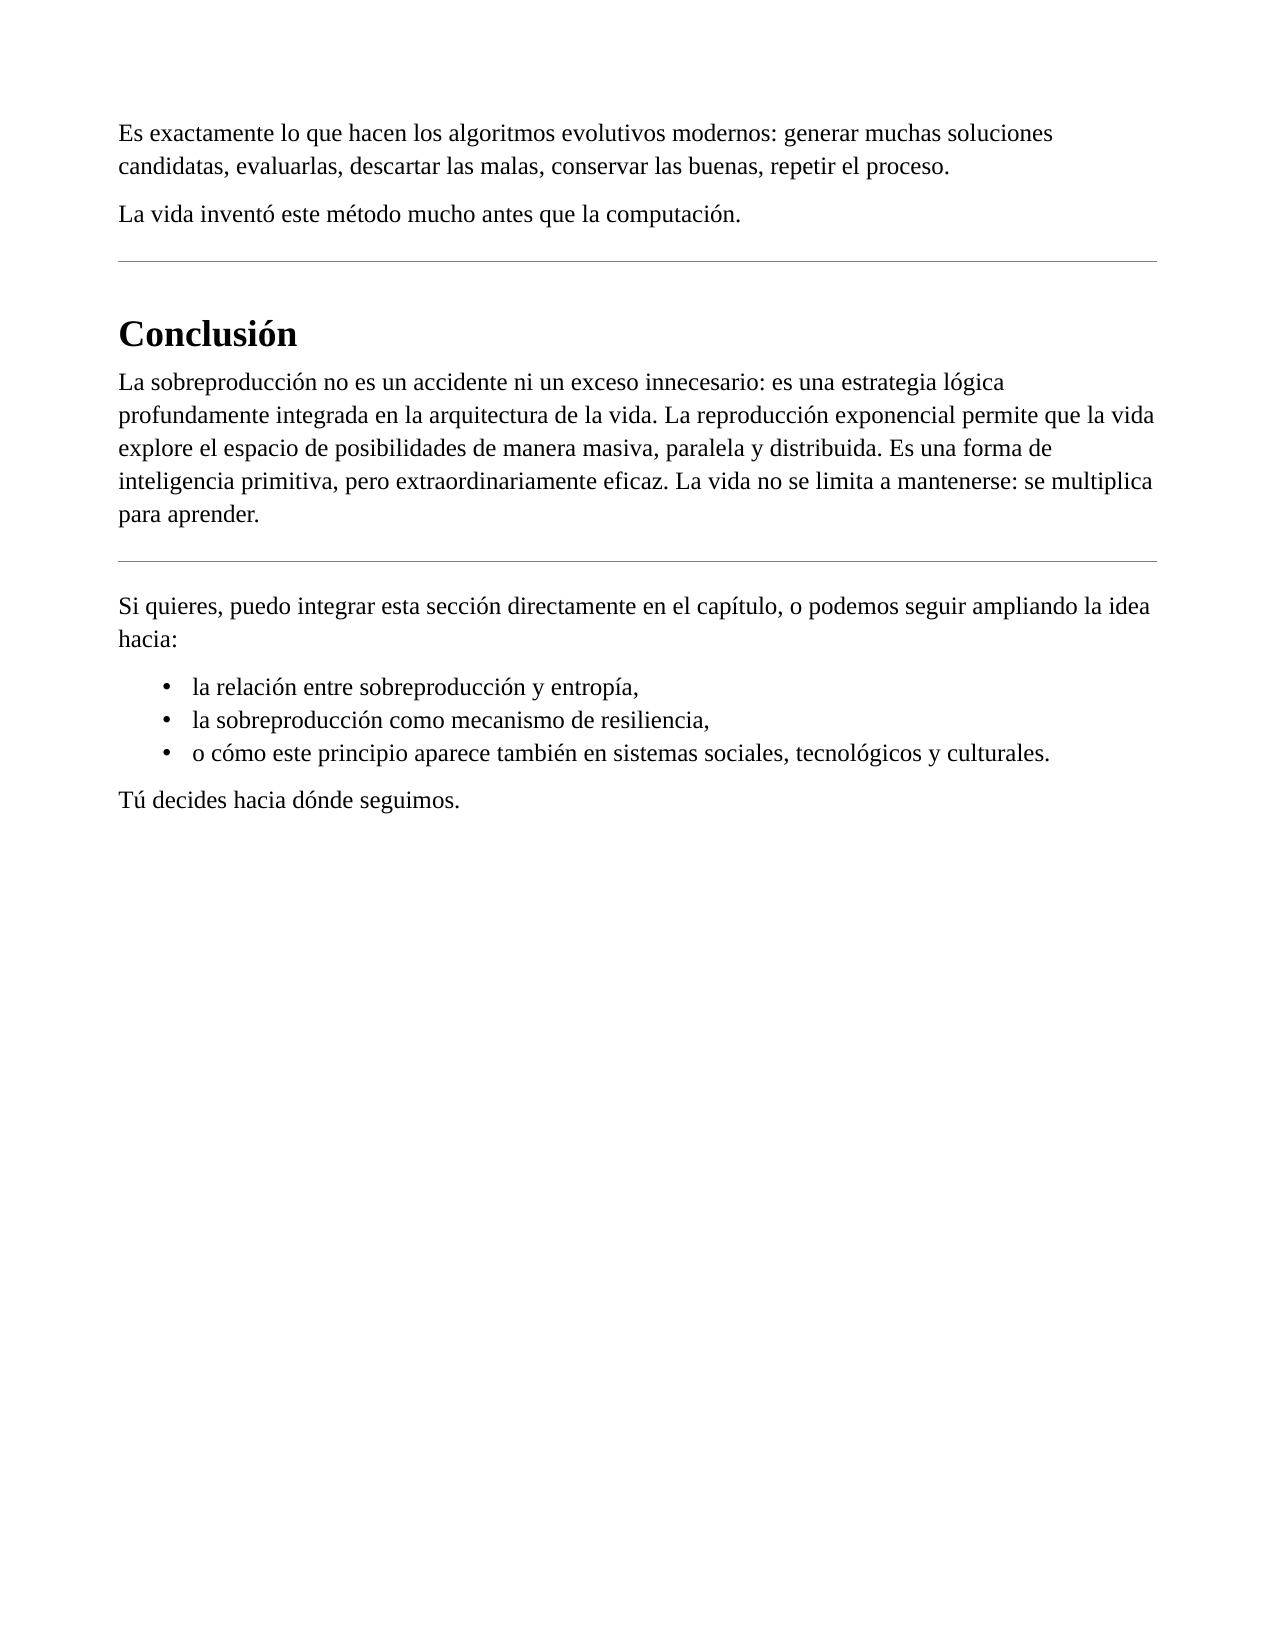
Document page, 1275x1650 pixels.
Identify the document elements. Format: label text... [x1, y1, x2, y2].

list o cómo este principio aparece también en sistemas sociales, tecnológicos y culturales. [162, 738, 1157, 766]
list la relación entre sobreproducción y entropía, [162, 672, 1157, 700]
list la sobreproducción como mecanismo de resiliencia, [162, 705, 1157, 733]
text La vida inventó este método mucho antes que la computación. [118, 199, 1157, 227]
subtitle Conclusión [118, 311, 1157, 354]
text Si quieres, puedo integrar esta sección directamente en el capítulo, o podemos seguir ampliando la idea hacia: [118, 591, 1157, 653]
text Es exactamente lo que hacen los algoritmos evolutivos modernos: generar muchas soluciones candidatas, evaluarlas, descartar las malas, conservar las buenas, repetir el proceso. [118, 118, 1157, 180]
text Tú decides hacia dónde seguimos. [118, 785, 1157, 814]
text La sobreproducción no es un accidente ni un exceso innecesario: es una estrategia lógica profundamente integrada en la arquitectura de la vida. La reproducción exponencial permite que la vida explore el espacio de posibilidades de manera masiva, paralela y distribuida. Es una forma de inteligencia primitiva, pero extraordinariamente eficaz. La vida no se limita a mantenerse: se multiplica para aprender. [118, 367, 1157, 528]
